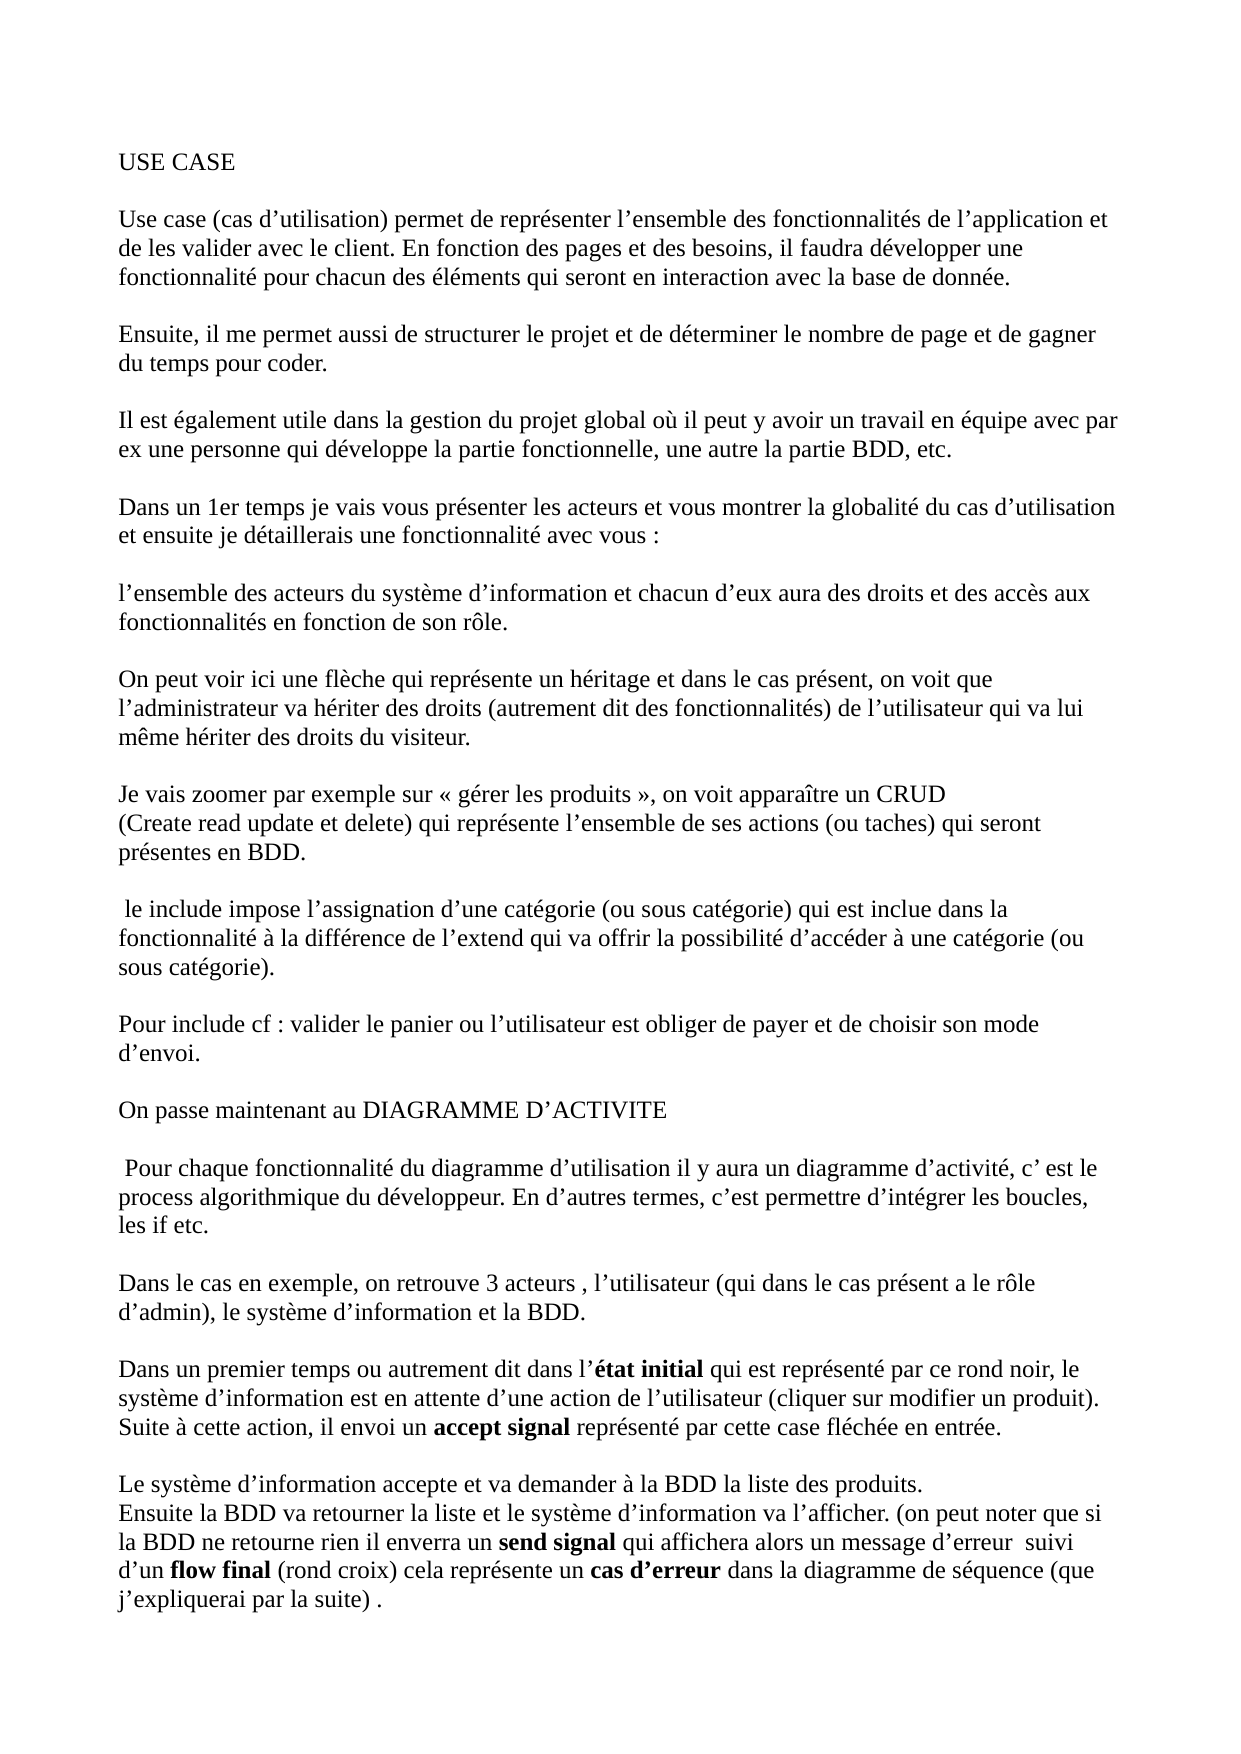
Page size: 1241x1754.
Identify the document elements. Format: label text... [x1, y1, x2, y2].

text Dans le cas en exemple, on retrouve 3 acteurs , l’utilisateur (qui dans le cas présent a le rôle d’admin), le système d’information et la BDD. [118, 1268, 1122, 1326]
text l’ensemble des acteurs du système d’information et chacun d’eux aura des droits et des accès aux fonctionnalités en fonction de son rôle. [118, 578, 1122, 636]
text Le système d’information accepte et va demander à la BDD la liste des produits. [118, 1469, 1122, 1498]
text Pour chaque fonctionnalité du diagramme d’utilisation il y aura un diagramme d’activité, c’ est le process algorithmique du développeur. En d’autres termes, c’est permettre d’intégrer les boucles, les if etc. [118, 1153, 1122, 1239]
text Je vais zoomer par exemple sur « gérer les produits », on voit apparaître un CRUD [118, 779, 1122, 808]
text Use case (cas d’utilisation) permet de représenter l’ensemble des fonctionnalités de l’application et de les valider avec le client. En fonction des pages et des besoins, il faudra développer une fonctionnalité pour chacun des éléments qui seront en interaction avec la base de donnée. [118, 204, 1122, 291]
text le include impose l’assignation d’une catégorie (ou sous catégorie) qui est inclue dans la fonctionnalité à la différence de l’extend qui va offrir la possibilité d’accéder à une catégorie (ou sous catégorie). [118, 894, 1122, 981]
text Dans un 1er temps je vais vous présenter les acteurs et vous montrer la globalité du cas d’utilisation et ensuite je détaillerais une fonctionnalité avec vous : [118, 492, 1122, 549]
text Dans un premier temps ou autrement dit dans l’état initial qui est représenté par ce rond noir, le système d’information est en attente d’une action de l’utilisateur (cliquer sur modifier un produit). [118, 1354, 1122, 1412]
text Il est également utile dans la gestion du projet global où il peut y avoir un travail en équipe avec par ex une personne qui développe la partie fonctionnelle, une autre la partie BDD, etc. [118, 406, 1122, 463]
text Pour include cf : valider le panier ou l’utilisateur est obliger de payer et de choisir son mode d’envoi. [118, 1009, 1122, 1067]
text (Create read update et delete) qui représente l’ensemble de ses actions (ou taches) qui seront présentes en BDD. [118, 808, 1122, 866]
text USE CASE [118, 147, 1122, 176]
text Ensuite la BDD va retourner la liste et le système d’information va l’afficher. (on peut noter que si la BDD ne retourne rien il enverra un send signal qui affichera alors un message d’erreur suivi d’un flow final (rond croix) cela représente un cas d’erreur dans la diagramme de séquence (que j’expliquerai par la suite) . [118, 1498, 1122, 1613]
text On passe maintenant au DIAGRAMME D’ACTIVITE [118, 1096, 1122, 1124]
text On peut voir ici une flèche qui représente un héritage et dans le cas présent, on voit que l’administrateur va hériter des droits (autrement dit des fonctionnalités) de l’utilisateur qui va lui même hériter des droits du visiteur. [118, 664, 1122, 751]
text Ensuite, il me permet aussi de structurer le projet et de déterminer le nombre de page et de gagner du temps pour coder. [118, 319, 1122, 377]
text Suite à cette action, il envoi un accept signal représenté par cette case fléchée en entrée. [118, 1412, 1122, 1441]
